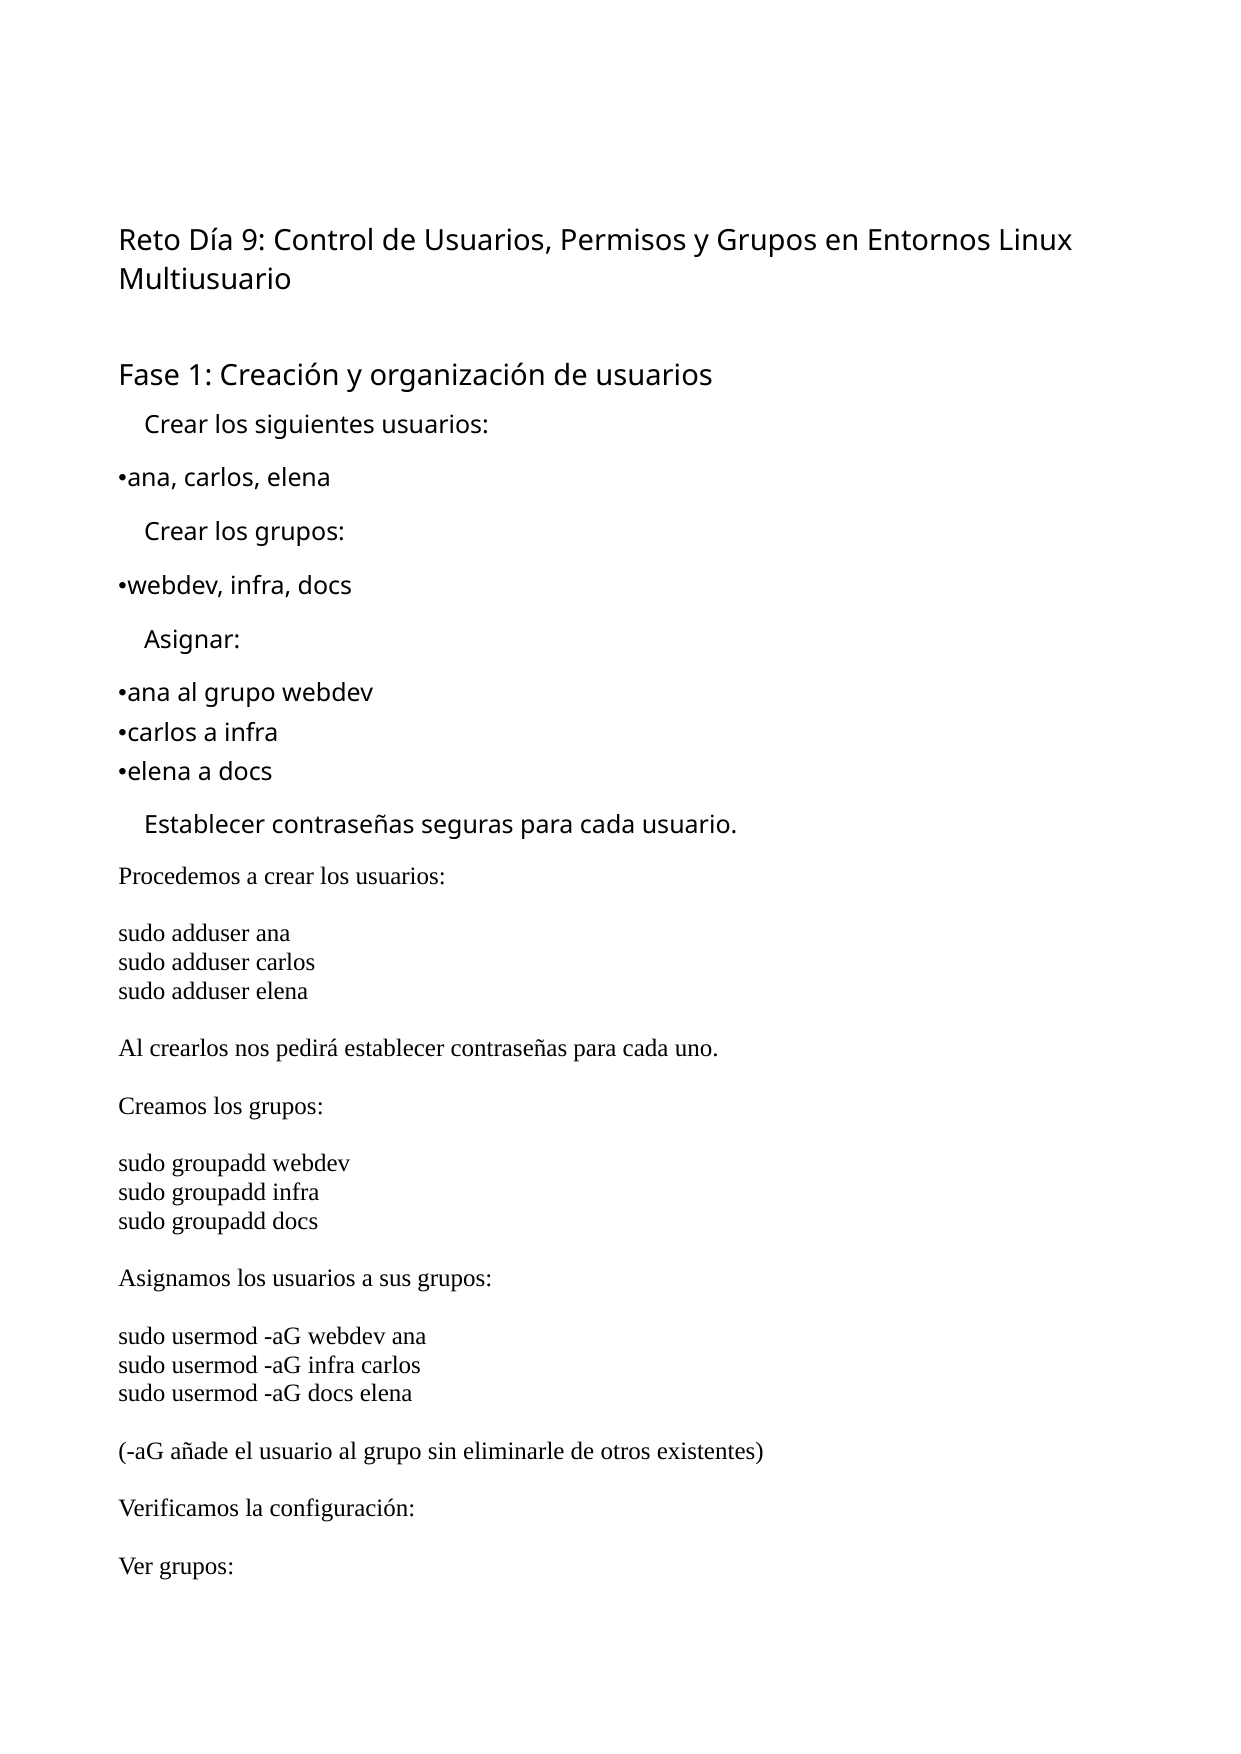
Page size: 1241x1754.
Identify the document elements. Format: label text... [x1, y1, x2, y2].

text sudo adduser ana [118, 918, 1122, 947]
text ✅ Crear los siguientes usuarios: [118, 406, 1122, 440]
list ana al grupo webdev [118, 675, 1122, 709]
text Creamos los grupos: [118, 1091, 1122, 1120]
text Al crearlos nos pedirá establecer contraseñas para cada uno. [118, 1033, 1122, 1062]
text Asignamos los usuarios a sus grupos: [118, 1263, 1122, 1292]
list elena a docs [118, 753, 1122, 787]
text Ver grupos: [118, 1551, 1122, 1580]
text ✅ Crear los grupos: [118, 514, 1122, 548]
list webdev, infra, docs [118, 568, 1122, 602]
text sudo groupadd docs [118, 1206, 1122, 1235]
text sudo adduser carlos [118, 947, 1122, 976]
text sudo usermod -aG docs elena [118, 1378, 1122, 1407]
text ✅ Asignar: [118, 621, 1122, 655]
text sudo usermod -aG webdev ana [118, 1321, 1122, 1350]
text Verificamos la configuración: [118, 1493, 1122, 1522]
list ana, carlos, elena [118, 460, 1122, 494]
subtitle Reto Día 9: Control de Usuarios, Permisos y Grupos en Entornos Linux Multiusuario [118, 219, 1122, 298]
text (-aG añade el usuario al grupo sin eliminarle de otros existentes) [118, 1436, 1122, 1465]
text ✅ Establecer contraseñas seguras para cada usuario. [118, 807, 1122, 841]
subtitle Fase 1: Creación y organización de usuarios [118, 354, 1122, 394]
text sudo usermod -aG infra carlos [118, 1350, 1122, 1378]
text sudo groupadd webdev [118, 1148, 1122, 1177]
text sudo groupadd infra [118, 1177, 1122, 1206]
list carlos a infra [118, 714, 1122, 748]
text sudo adduser elena [118, 976, 1122, 1005]
text Procedemos a crear los usuarios: [118, 861, 1122, 890]
